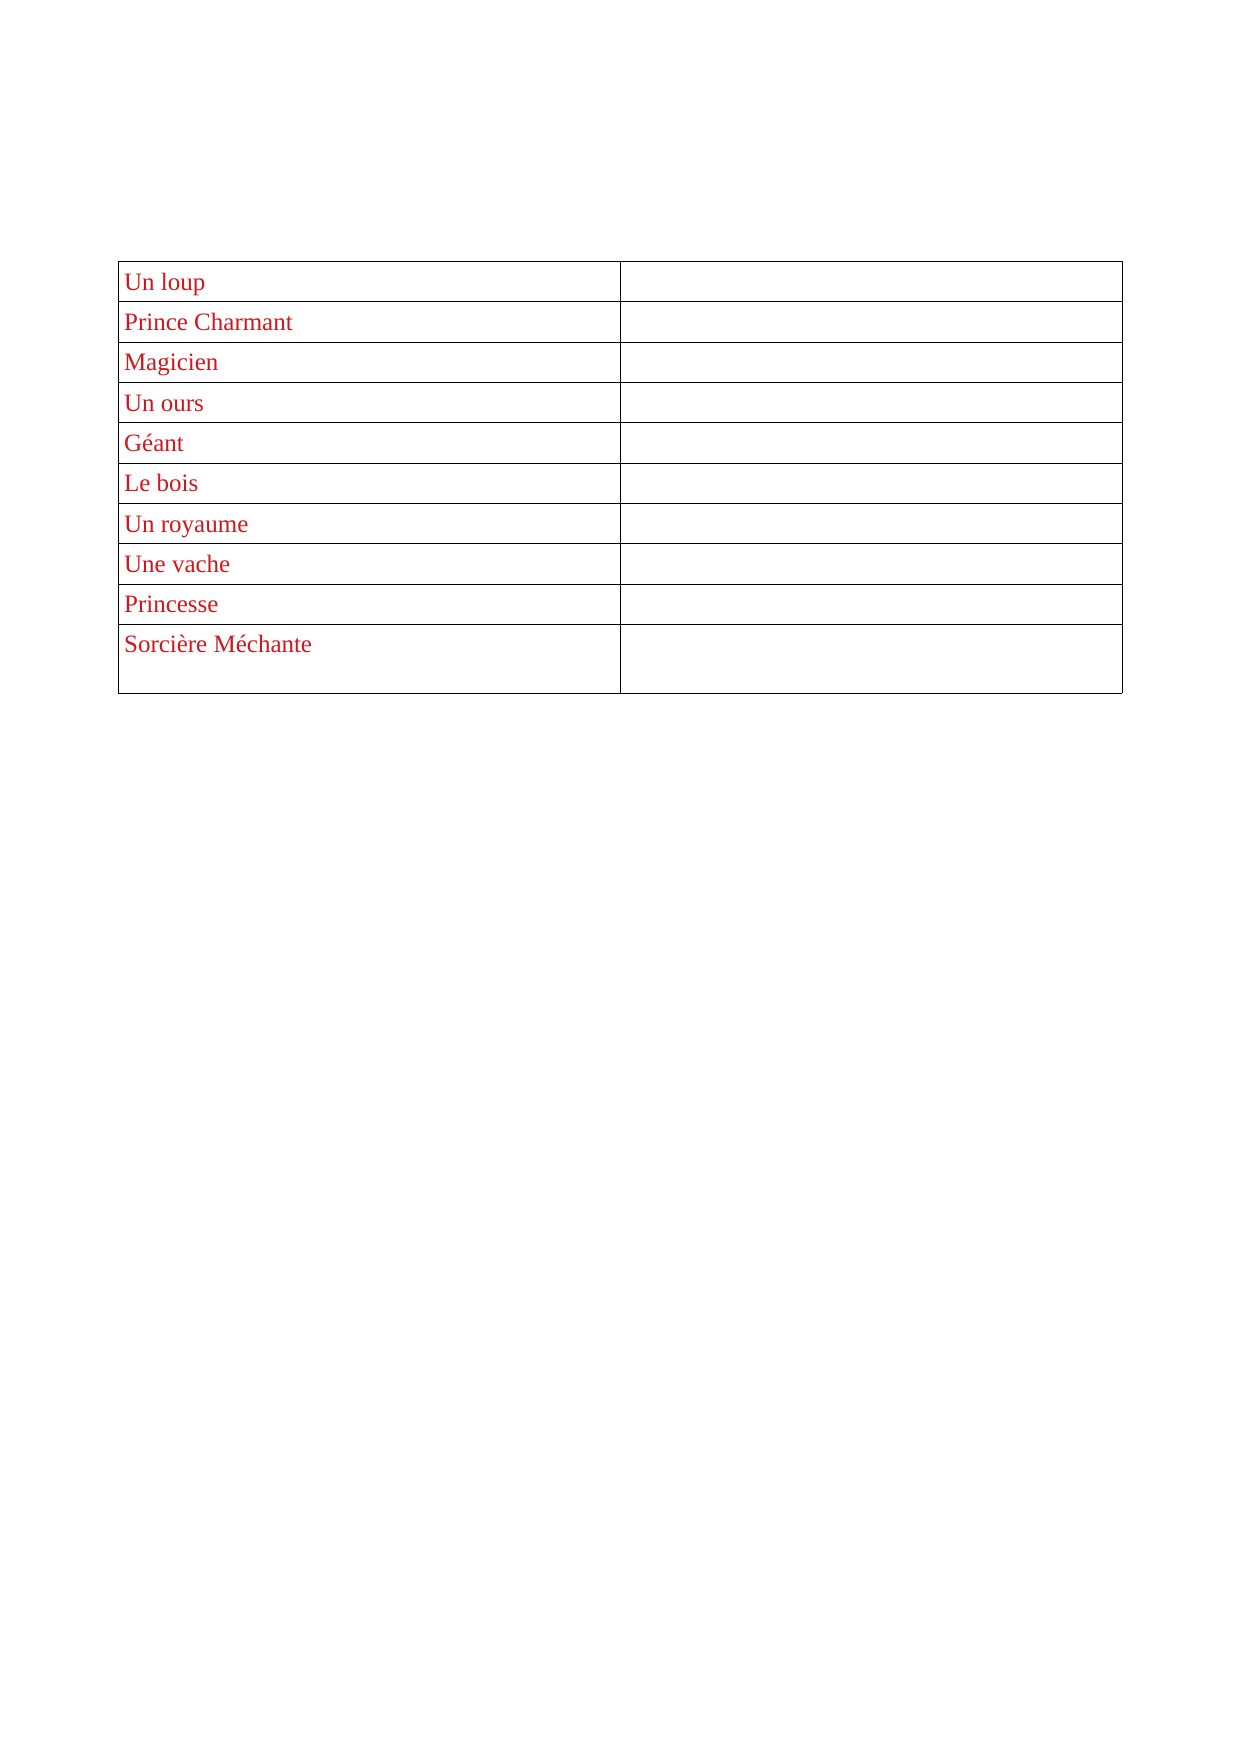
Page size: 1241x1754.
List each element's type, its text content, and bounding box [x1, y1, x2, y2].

table_cell Le bois [119, 464, 620, 503]
table_cell Un royaume [119, 504, 620, 543]
table_cell Magicien [119, 343, 620, 382]
table_cell [621, 383, 1122, 422]
table_header [621, 262, 1122, 301]
table_cell [621, 585, 1122, 624]
table_cell [621, 625, 1122, 693]
table_cell [621, 343, 1122, 382]
table_cell Géant [119, 423, 620, 462]
table_cell [621, 423, 1122, 462]
table_cell [621, 504, 1122, 543]
table_cell [621, 464, 1122, 503]
table_cell Une vache [119, 544, 620, 583]
table_cell Un ours [119, 383, 620, 422]
table_header Un loup [119, 262, 620, 301]
table_cell [621, 302, 1122, 342]
table_cell [621, 544, 1122, 583]
table_cell Sorcière Méchante [119, 625, 620, 693]
table_cell Prince Charmant [119, 302, 620, 342]
table_cell Princesse [119, 585, 620, 624]
